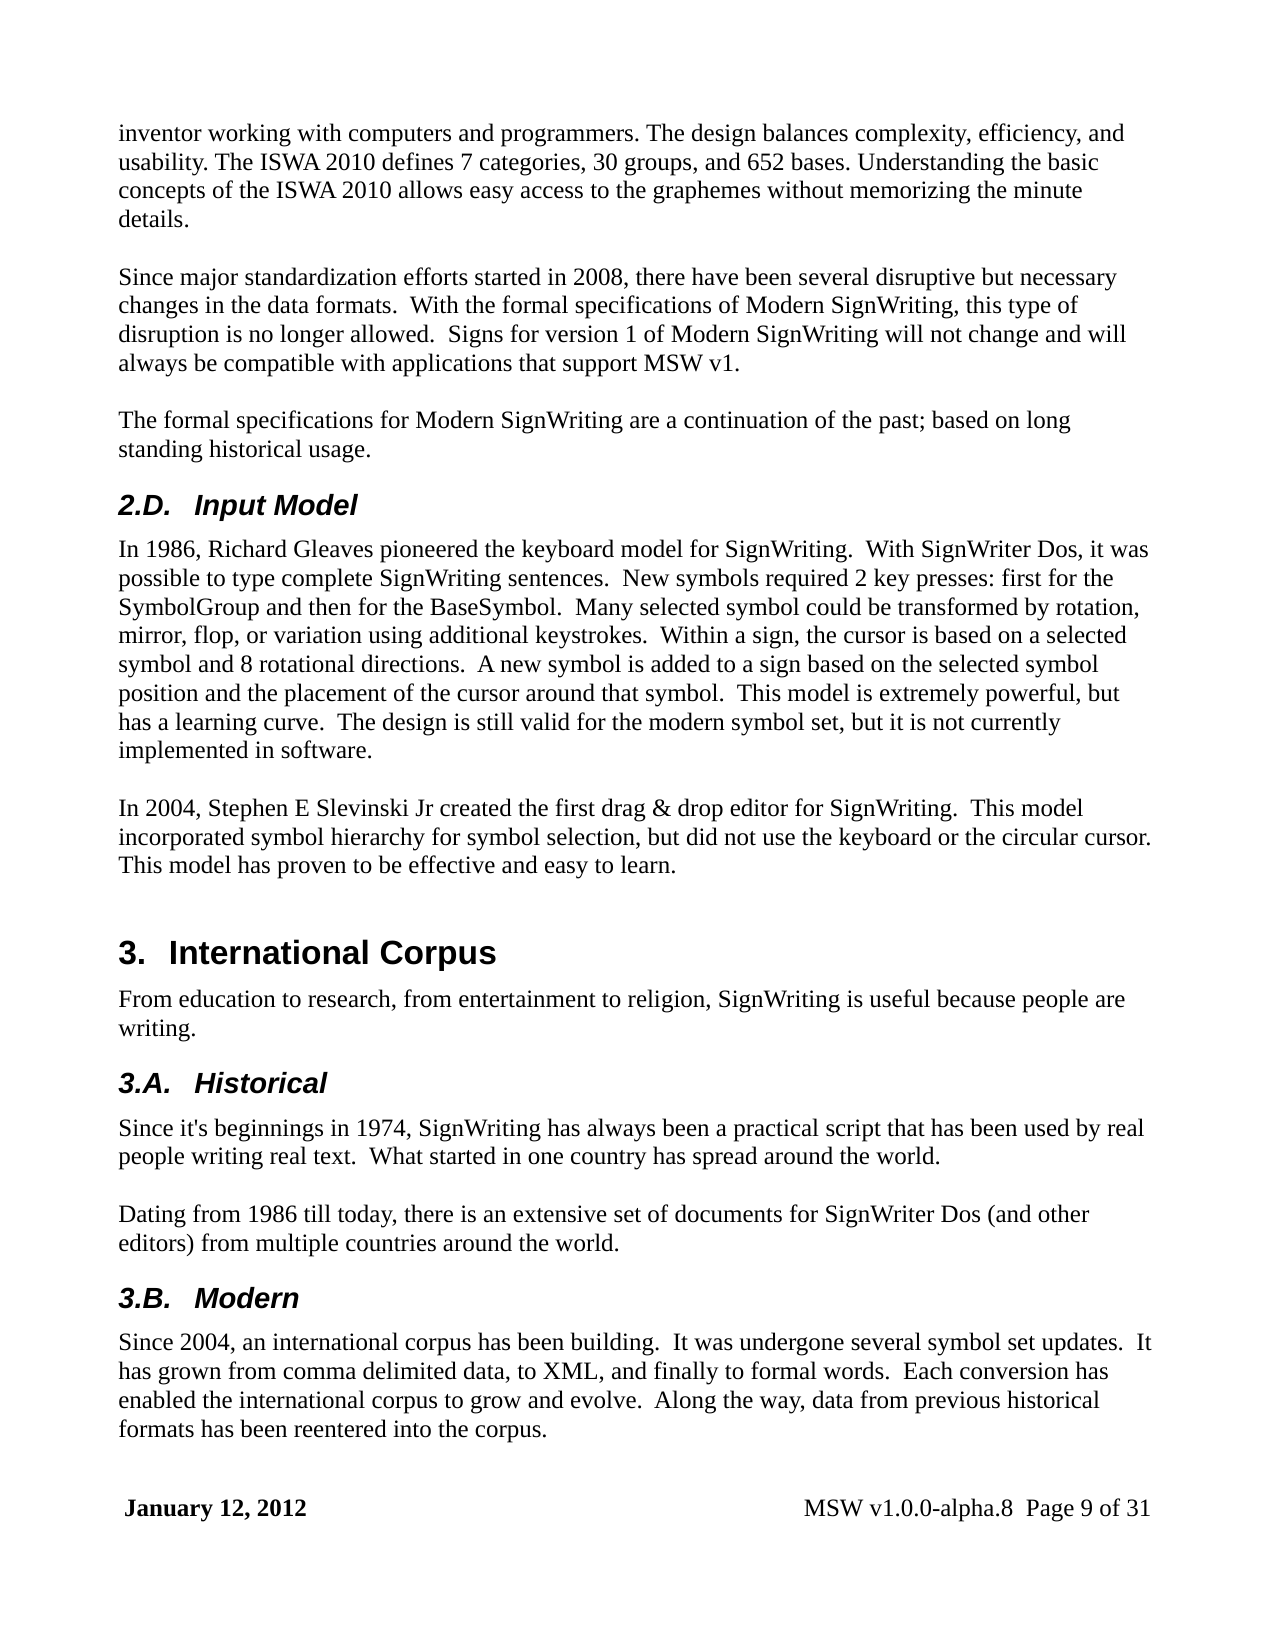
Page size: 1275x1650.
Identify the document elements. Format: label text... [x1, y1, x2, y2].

text In 2004, Stephen E Slevinski Jr created the first drag & drop editor for SignWriting. This model incorporated symbol hierarchy for symbol selection, but did not use the keyboard or the circular cursor. This model has proven to be effective and easy to learn. [118, 793, 1157, 879]
subtitle International Corpus [118, 933, 1157, 972]
text In 1986, Richard Gleaves pioneered the keyboard model for SignWriting. With SignWriter Dos, it was possible to type complete SignWriting sentences. New symbols required 2 key presses: first for the SymbolGroup and then for the BaseSymbol. Many selected symbol could be transformed by rotation, mirror, flop, or variation using additional keystrokes. Within a sign, the cursor is based on a selected symbol and 8 rotational directions. A new symbol is added to a sign based on the selected symbol position and the placement of the cursor around that symbol. This model is extremely powerful, but has a learning curve. The design is still valid for the modern symbol set, but it is not currently implemented in software. [118, 534, 1157, 764]
subtitle Historical [118, 1067, 1157, 1100]
text inventor working with computers and programmers. The design balances complexity, efficiency, and usability. The ISWA 2010 defines 7 categories, 30 groups, and 652 bases. Understanding the basic concepts of the ISWA 2010 allows easy access to the graphemes without memorizing the minute details. [118, 118, 1157, 233]
text Since it's beginnings in 1974, SignWriting has always been a practical script that has been used by real people writing real text. What started in one country has spread around the world. [118, 1113, 1157, 1170]
subtitle Modern [118, 1281, 1157, 1315]
text Since 2004, an international corpus has been building. It was undergone several symbol set updates. It has grown from comma delimited data, to XML, and finally to formal words. Each conversion has enabled the international corpus to grow and evolve. Along the way, data from previous historical formats has been reentered into the corpus. [118, 1327, 1157, 1442]
text From education to research, from entertainment to religion, SignWriting is useful because people are writing. [118, 984, 1157, 1042]
text Dating from 1986 till today, there is an extensive set of documents for SignWriter Dos (and other editors) from multiple countries around the world. [118, 1199, 1157, 1256]
text The formal specifications for Modern SignWriting are a continuation of the past; based on long standing historical usage. [118, 406, 1157, 463]
text Since major standardization efforts started in 2008, there have been several disruptive but necessary changes in the data formats. With the formal specifications of Modern SignWriting, this type of disruption is no longer allowed. Signs for version 1 of Modern SignWriting will not change and will always be compatible with applications that support MSW v1. [118, 262, 1157, 377]
subtitle Input Model [118, 488, 1157, 522]
